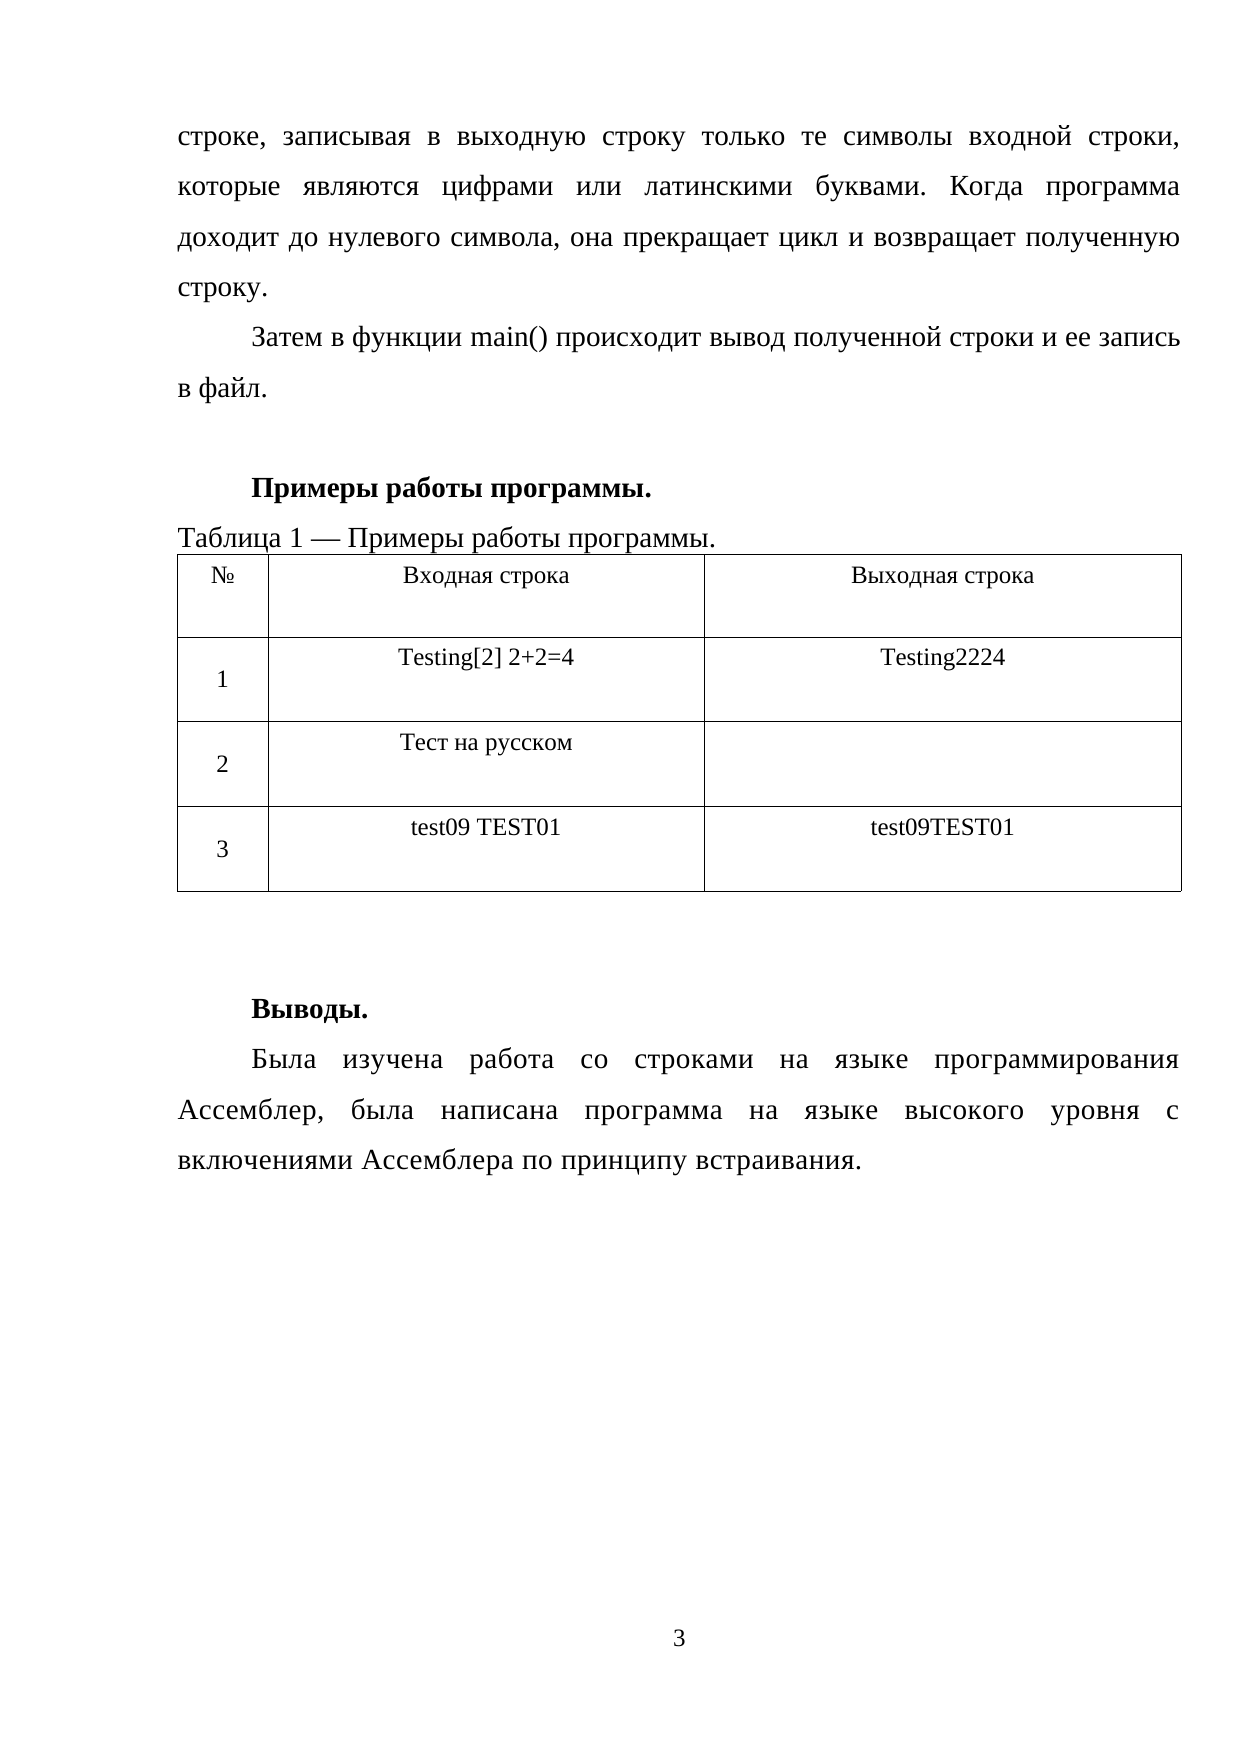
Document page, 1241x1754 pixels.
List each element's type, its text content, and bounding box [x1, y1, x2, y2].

table_header Выходная строка [705, 555, 1181, 637]
table_cell 3 [178, 807, 268, 891]
table_cell test09 TEST01 [269, 807, 704, 891]
table_cell Testing[2] 2+2=4 [269, 638, 704, 721]
text Примеры работы программы. [177, 470, 1181, 504]
table_cell [705, 722, 1181, 806]
table_cell Testing2224 [705, 638, 1181, 721]
text Затем в функции main() происходит вывод полученной строки и ее запись в файл. [177, 319, 1181, 403]
table_cell Тест на русском [269, 722, 704, 806]
table_cell test09TEST01 [705, 807, 1181, 891]
table_cell 2 [178, 722, 268, 806]
table_header Входная строка [269, 555, 704, 637]
text строке, записывая в выходную строку только те символы входной строки, которые являются цифрами или латинскими буквами. Когда программа доходит до нулевого символа, она прекращает цикл и возвращает полученную строку. [177, 118, 1181, 303]
table_cell 1 [178, 638, 268, 721]
text Была изучена работа со строками на языке программирования Ассемблер, была написана программа на языке высокого уровня с включениями Ассемблера по принципу встраивания. [177, 1042, 1181, 1176]
text Выводы. [177, 991, 1181, 1025]
text Таблица 1 — Примеры работы программы. [177, 521, 1181, 554]
table_header № [178, 555, 268, 637]
